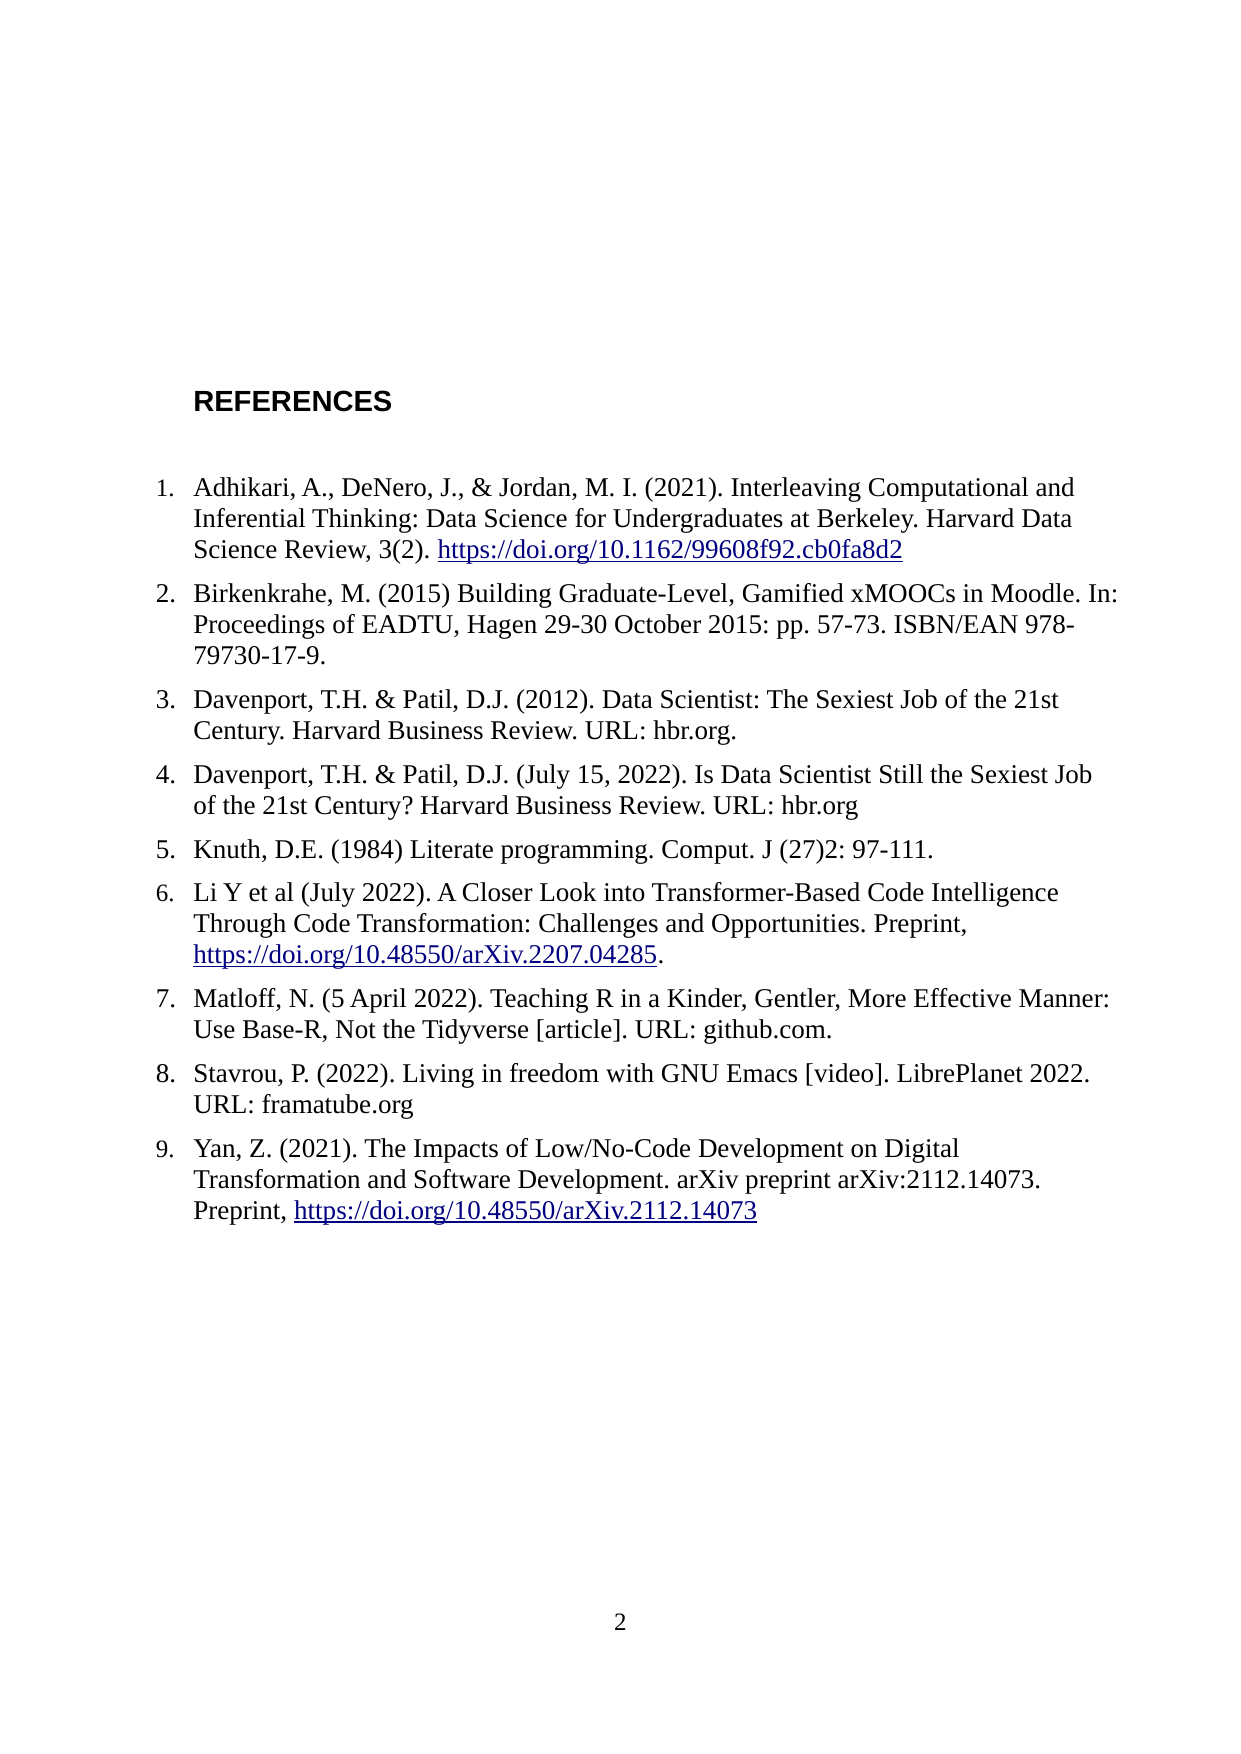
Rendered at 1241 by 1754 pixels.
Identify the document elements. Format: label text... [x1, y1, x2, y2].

subtitle REFERENCES [118, 384, 1122, 417]
list Davenport, T.H. & Patil, D.J. (July 15, 2022). Is Data Scientist Still the Sexiest Job of the 21st Century? Harvard Business Review. URL: hbr.org [156, 758, 1122, 820]
list Davenport, T.H. & Patil, D.J. (2012). Data Scientist: The Sexiest Job of the 21st Century. Harvard Business Review. URL: hbr.org. [156, 683, 1122, 745]
list Li Y et al (July 2022). A Closer Look into Transformer-Based Code Intelligence Through Code Transformation: Challenges and Opportunities. Preprint, https://doi.org/10.48550/arXiv.2207.04285. [156, 876, 1122, 970]
list Knuth, D.E. (1984) Literate programming. Comput. J (27)2: 97-111. [156, 833, 1122, 864]
list Matloff, N. (5 April 2022). Teaching R in a Kinder, Gentler, More Effective Manner: Use Base-R, Not the Tidyverse [article]. URL: github.com. [156, 982, 1122, 1044]
list Yan, Z. (2021). The Impacts of Low/No-Code Development on Digital Transformation and Software Development. arXiv preprint arXiv:2112.14073. Preprint, https://doi.org/10.48550/arXiv.2112.14073 [156, 1132, 1122, 1225]
list Birkenkrahe, M. (2015) Building Graduate-Level, Gamified xMOOCs in Moodle. In: Proceedings of EADTU, Hagen 29-30 October 2015: pp. 57-73. ISBN/EAN 978-79730-17-9. [156, 577, 1122, 671]
list Stavrou, P. (2022). Living in freedom with GNU Emacs [video]. LibrePlanet 2022. URL: framatube.org [156, 1057, 1122, 1119]
list Adhikari, A., DeNero, J., & Jordan, M. I. (2021). Interleaving Computational and Inferential Thinking: Data Science for Undergraduates at Berkeley. Harvard Data Science Review, 3(2). https://doi.org/10.1162/99608f92.cb0fa8d2 [156, 471, 1122, 565]
